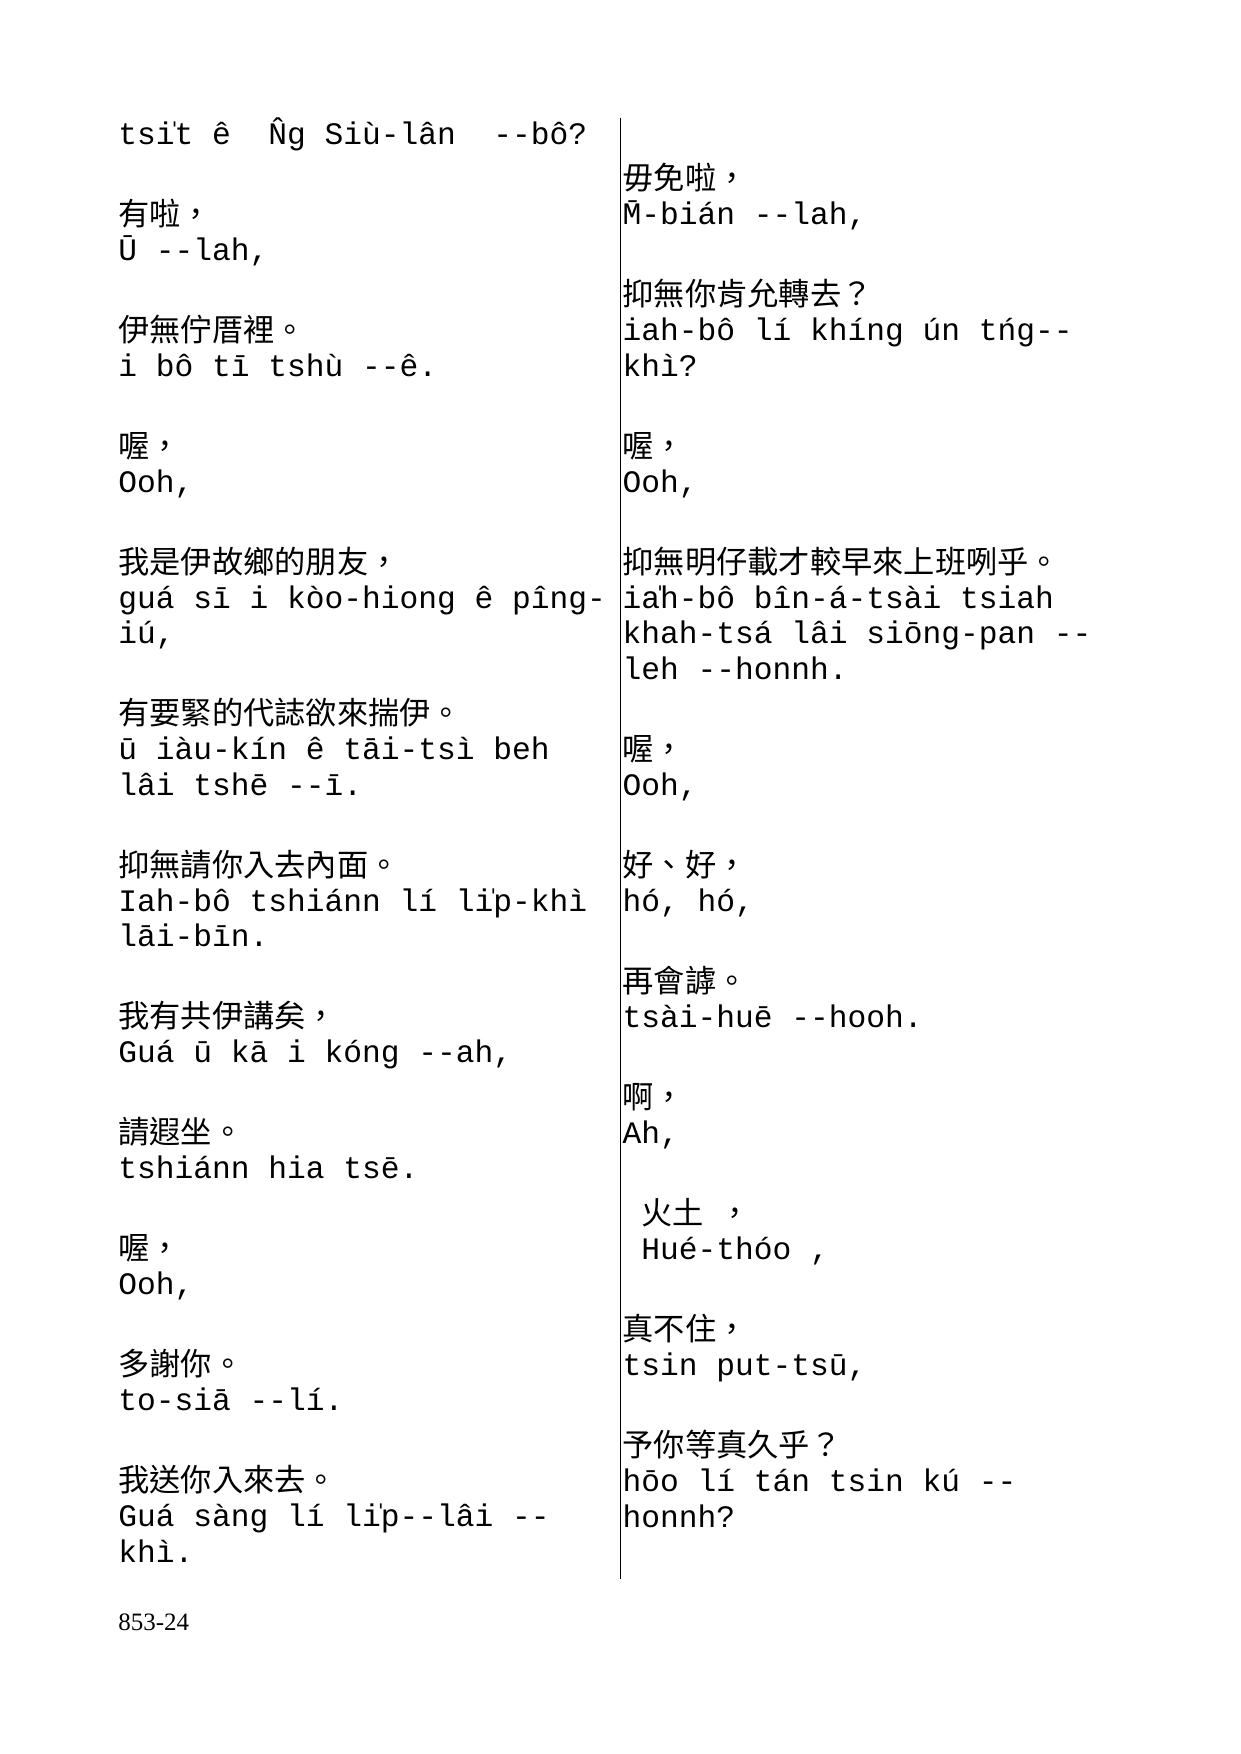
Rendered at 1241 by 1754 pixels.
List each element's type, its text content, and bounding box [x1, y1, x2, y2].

text hó, hó, [622, 885, 1122, 921]
text 伊無佇厝裡。 [118, 305, 618, 350]
text Ū --lah, [118, 234, 618, 269]
text ū iàu-kín ê tāi-tsì beh lâi tshē --ī. [118, 734, 618, 804]
text Guá ū kā i kóng --ah, [118, 1037, 618, 1072]
text 抑無請你入去內面。 [118, 840, 618, 885]
text 抑無你肯允轉去？ [622, 269, 1122, 315]
text 喔， [118, 421, 618, 466]
text guá sī i kòo-hiong ê pîng-iú, [118, 582, 618, 653]
text iah-bô lí khíng ún tńg--khì? [622, 315, 1122, 386]
text Ah, [622, 1117, 1122, 1153]
text 我有共伊講矣， [118, 991, 618, 1037]
text tsin put-tsū, [622, 1350, 1122, 1385]
text 喔， [622, 724, 1122, 769]
text Ooh, [622, 769, 1122, 804]
text Hué-thóo , [622, 1234, 1122, 1269]
text i bô tī tshù --ê. [118, 350, 618, 386]
text 予你等真久乎？ [622, 1421, 1122, 1466]
text 抑無明仔載才較早來上班咧乎。 [622, 537, 1122, 582]
text Ooh, [118, 1269, 618, 1304]
text 火土 ， [622, 1188, 1122, 1234]
text Ooh, [622, 466, 1122, 502]
text tsài-huē --hooh. [622, 1001, 1122, 1037]
text Iah-bô tshiánn lí li̍p-khì lāi-bīn. [118, 885, 618, 956]
text hōo lí tán tsin kú --honnh? [622, 1466, 1122, 1537]
text 有啦， [118, 189, 618, 234]
text ia̍h-bô bîn-á-tsài tsiah khah-tsá lâi siōng-pan --leh --honnh. [622, 582, 1122, 688]
text to-siā --lí. [118, 1385, 618, 1420]
text 多謝你。 [118, 1339, 618, 1385]
text Guá sàng lí li̍p--lâi --khì. [118, 1501, 618, 1572]
text 真不住， [622, 1304, 1122, 1350]
text Ooh, [118, 466, 618, 502]
text 再會謼。 [622, 956, 1122, 1001]
text 喔， [622, 421, 1122, 466]
text M̄-bián --lah, [622, 199, 1122, 234]
text 好、好， [622, 840, 1122, 885]
text 請遐坐。 [118, 1107, 618, 1153]
text 啊， [622, 1072, 1122, 1117]
text tshiánn hia tsē. [118, 1153, 618, 1188]
text 我是伊故鄉的朋友， [118, 537, 618, 582]
text 喔， [118, 1223, 618, 1269]
text 毋免啦， [622, 153, 1122, 199]
text tsi̍t ê N̂g Siù-lân --bô? [118, 118, 618, 153]
text 我送你入來去。 [118, 1456, 618, 1501]
text 有要緊的代誌欲來揣伊。 [118, 688, 618, 734]
